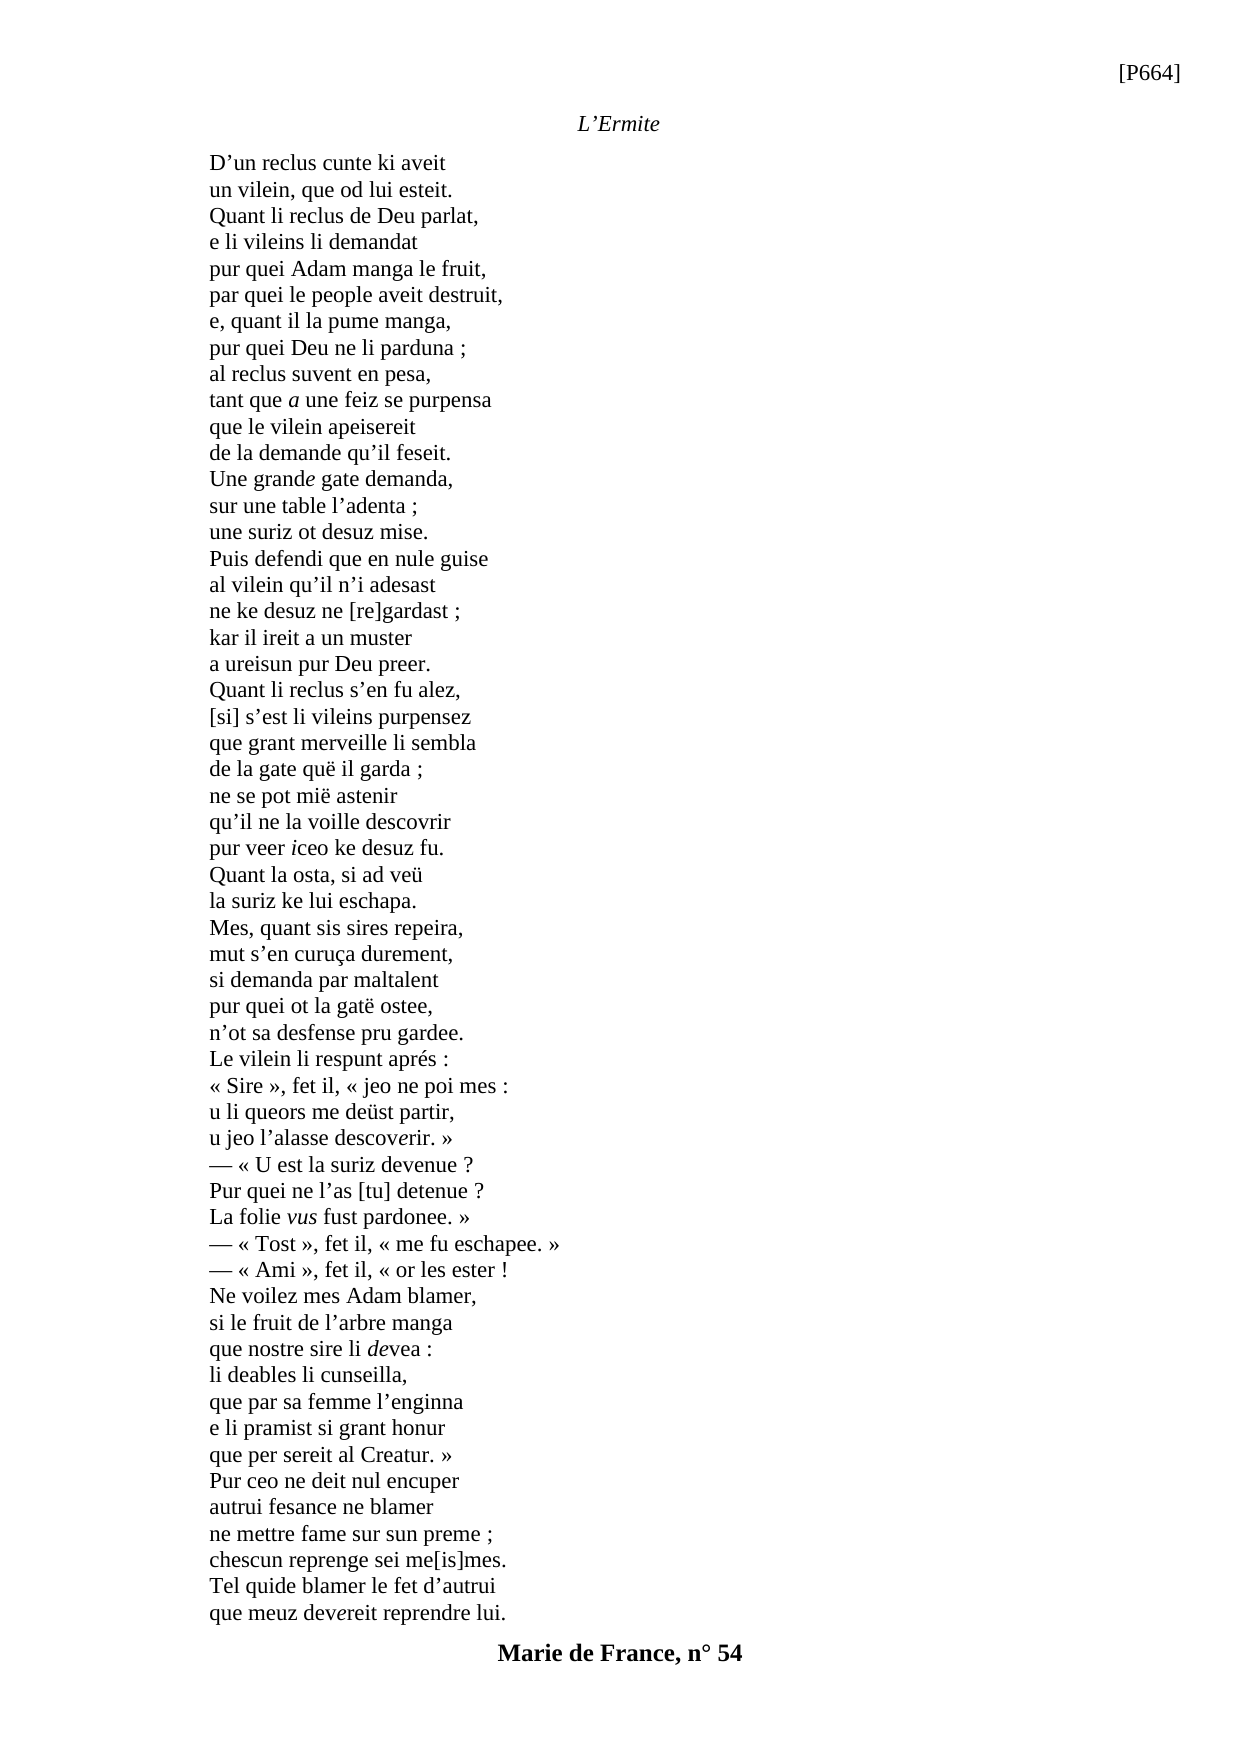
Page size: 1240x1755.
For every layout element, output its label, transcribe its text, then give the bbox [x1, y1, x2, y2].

text de la gate quë il garda ; [209, 755, 1181, 782]
text sur une table l’adenta ; [209, 492, 1181, 518]
text D’un reclus cunte ki aveit [209, 149, 1181, 176]
text Ne voilez mes Adam blamer, [209, 1282, 1181, 1309]
text kar il ireit a un muster [209, 624, 1181, 650]
text une suriz ot desuz mise. [209, 518, 1181, 544]
text La folie vus fust pardonee. » [209, 1203, 1181, 1230]
text que le vilein apeisereit [209, 413, 1181, 439]
text que grant merveille li sembla [209, 729, 1181, 755]
text ne mettre fame sur sun preme ; [209, 1520, 1181, 1546]
text pur quei Deu ne li parduna ; [209, 334, 1181, 360]
text [si] s’est li vileins purpensez [209, 703, 1181, 729]
text Pur ceo ne deit nul encuper [209, 1467, 1181, 1493]
text de la demande qu’il feseit. [209, 439, 1181, 466]
text pur quei Adam manga le fruit, [209, 255, 1181, 281]
text Puis defendi que en nule guise [209, 544, 1181, 571]
text Quant li reclus s’en fu alez, [209, 676, 1181, 703]
text al reclus suvent en pesa, [209, 360, 1181, 386]
text pur quei ot la gatë ostee, [209, 993, 1181, 1019]
text L’Ermite [59, 110, 1181, 137]
text par quei le people aveit destruit, [209, 281, 1181, 307]
text la suriz ke lui eschapa. [209, 887, 1181, 913]
text Mes, quant sis sires repeira, [209, 913, 1181, 940]
text ne ke desuz ne [re]gardast ; [209, 597, 1181, 624]
text Le vilein li respunt aprés : [209, 1045, 1181, 1072]
text Une grande gate demanda, [209, 466, 1181, 492]
text un vilein, que od lui esteit. [209, 176, 1181, 202]
text « Sire », fet il, « jeo ne poi mes : [209, 1072, 1181, 1098]
text que per sereit al Creatur. » [209, 1441, 1181, 1467]
text Pur quei ne l’as [tu] detenue ? [209, 1177, 1181, 1203]
text que par sa femme l’enginna [209, 1388, 1181, 1414]
text pur veer iceo ke desuz fu. [209, 834, 1181, 861]
text — « U est la suriz devenue ? [209, 1151, 1181, 1177]
text qu’il ne la voille descovrir [209, 808, 1181, 834]
text e li vileins li demandat [209, 228, 1181, 255]
text que nostre sire li devea : [209, 1335, 1181, 1362]
text tant que a une feiz se purpensa [209, 386, 1181, 413]
text a ureisun pur Deu preer. [209, 650, 1181, 676]
text Tel quide blamer le fet d’autrui [209, 1572, 1181, 1599]
text Quant la osta, si ad veü [209, 861, 1181, 887]
text que meuz devereit reprendre lui. [209, 1599, 1181, 1625]
text si le fruit de l’arbre manga [209, 1309, 1181, 1335]
text si demanda par maltalent [209, 966, 1181, 993]
text — « Tost », fet il, « me fu eschapee. » [209, 1230, 1181, 1256]
text — « Ami », fet il, « or les ester ! [209, 1256, 1181, 1282]
text u jeo l’alasse descoverir. » [209, 1124, 1181, 1151]
text al vilein qu’il n’i adesast [209, 571, 1181, 597]
text e li pramist si grant honur [209, 1414, 1181, 1441]
text chescun reprenge sei me[is]mes. [209, 1546, 1181, 1572]
text u li queors me deüst partir, [209, 1098, 1181, 1124]
text n’ot sa desfense pru gardee. [209, 1019, 1181, 1045]
text [P664] [59, 59, 1181, 85]
text autrui fesance ne blamer [209, 1493, 1181, 1520]
text ne se pot mië astenir [209, 782, 1181, 808]
text e, quant il la pume manga, [209, 307, 1181, 334]
text Marie de France, n° 54 [59, 1638, 1181, 1666]
text Quant li reclus de Deu parlat, [209, 202, 1181, 228]
text mut s’en curuça durement, [209, 940, 1181, 966]
text li deables li cunseilla, [209, 1362, 1181, 1388]
